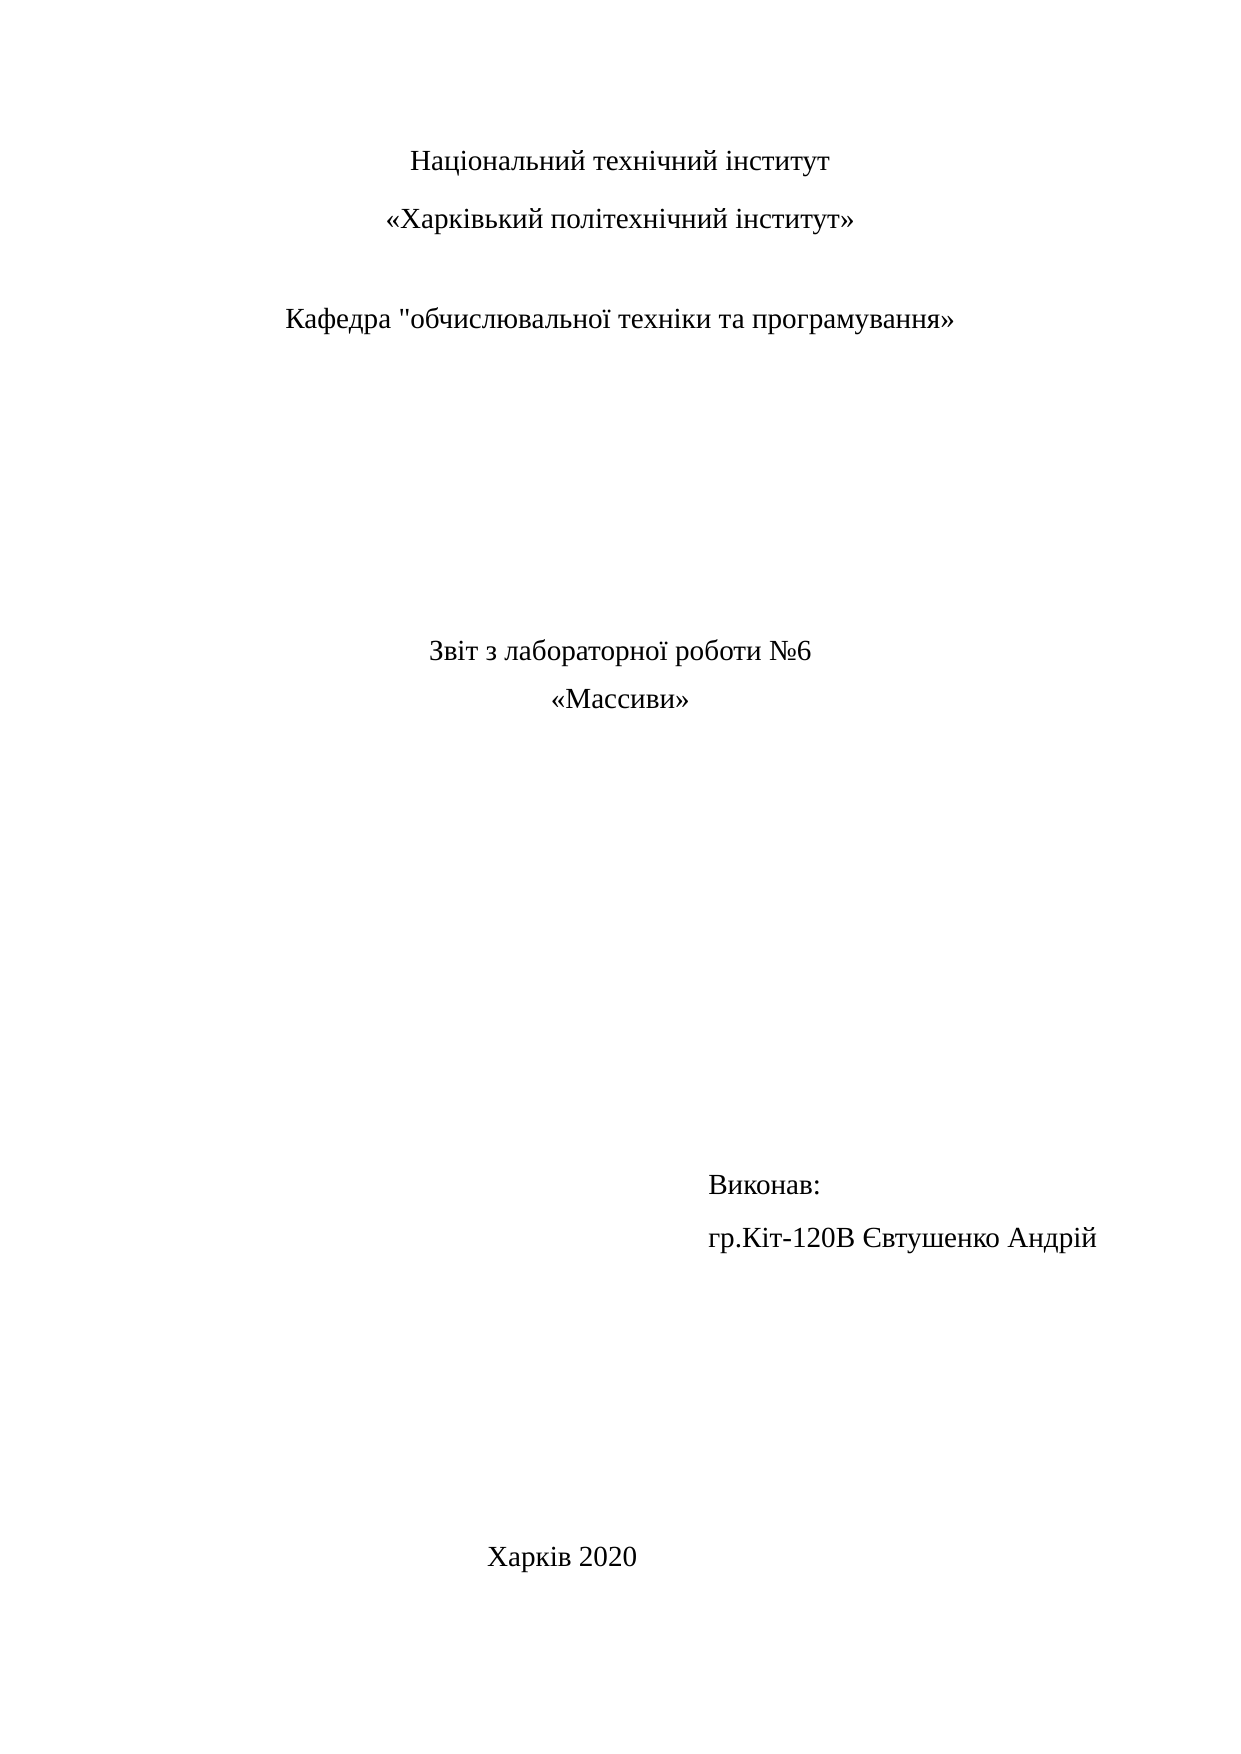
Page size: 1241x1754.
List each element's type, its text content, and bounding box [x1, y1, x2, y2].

subtitle «Массиви» [118, 681, 1122, 715]
subtitle Національний технічний інститут [118, 143, 1122, 177]
text Виконав: [118, 1167, 1122, 1200]
subtitle «Харківький політехнічний інститут» [118, 202, 1122, 235]
subtitle Звіт з лабораторної роботи №6 [118, 633, 1122, 667]
text гр.Кіт-120В Євтушенко Андрій [118, 1220, 1122, 1253]
text Харків 2020 [118, 1539, 1122, 1572]
subtitle Кафедра "обчислювальної техніки та програмування» [118, 302, 1122, 335]
